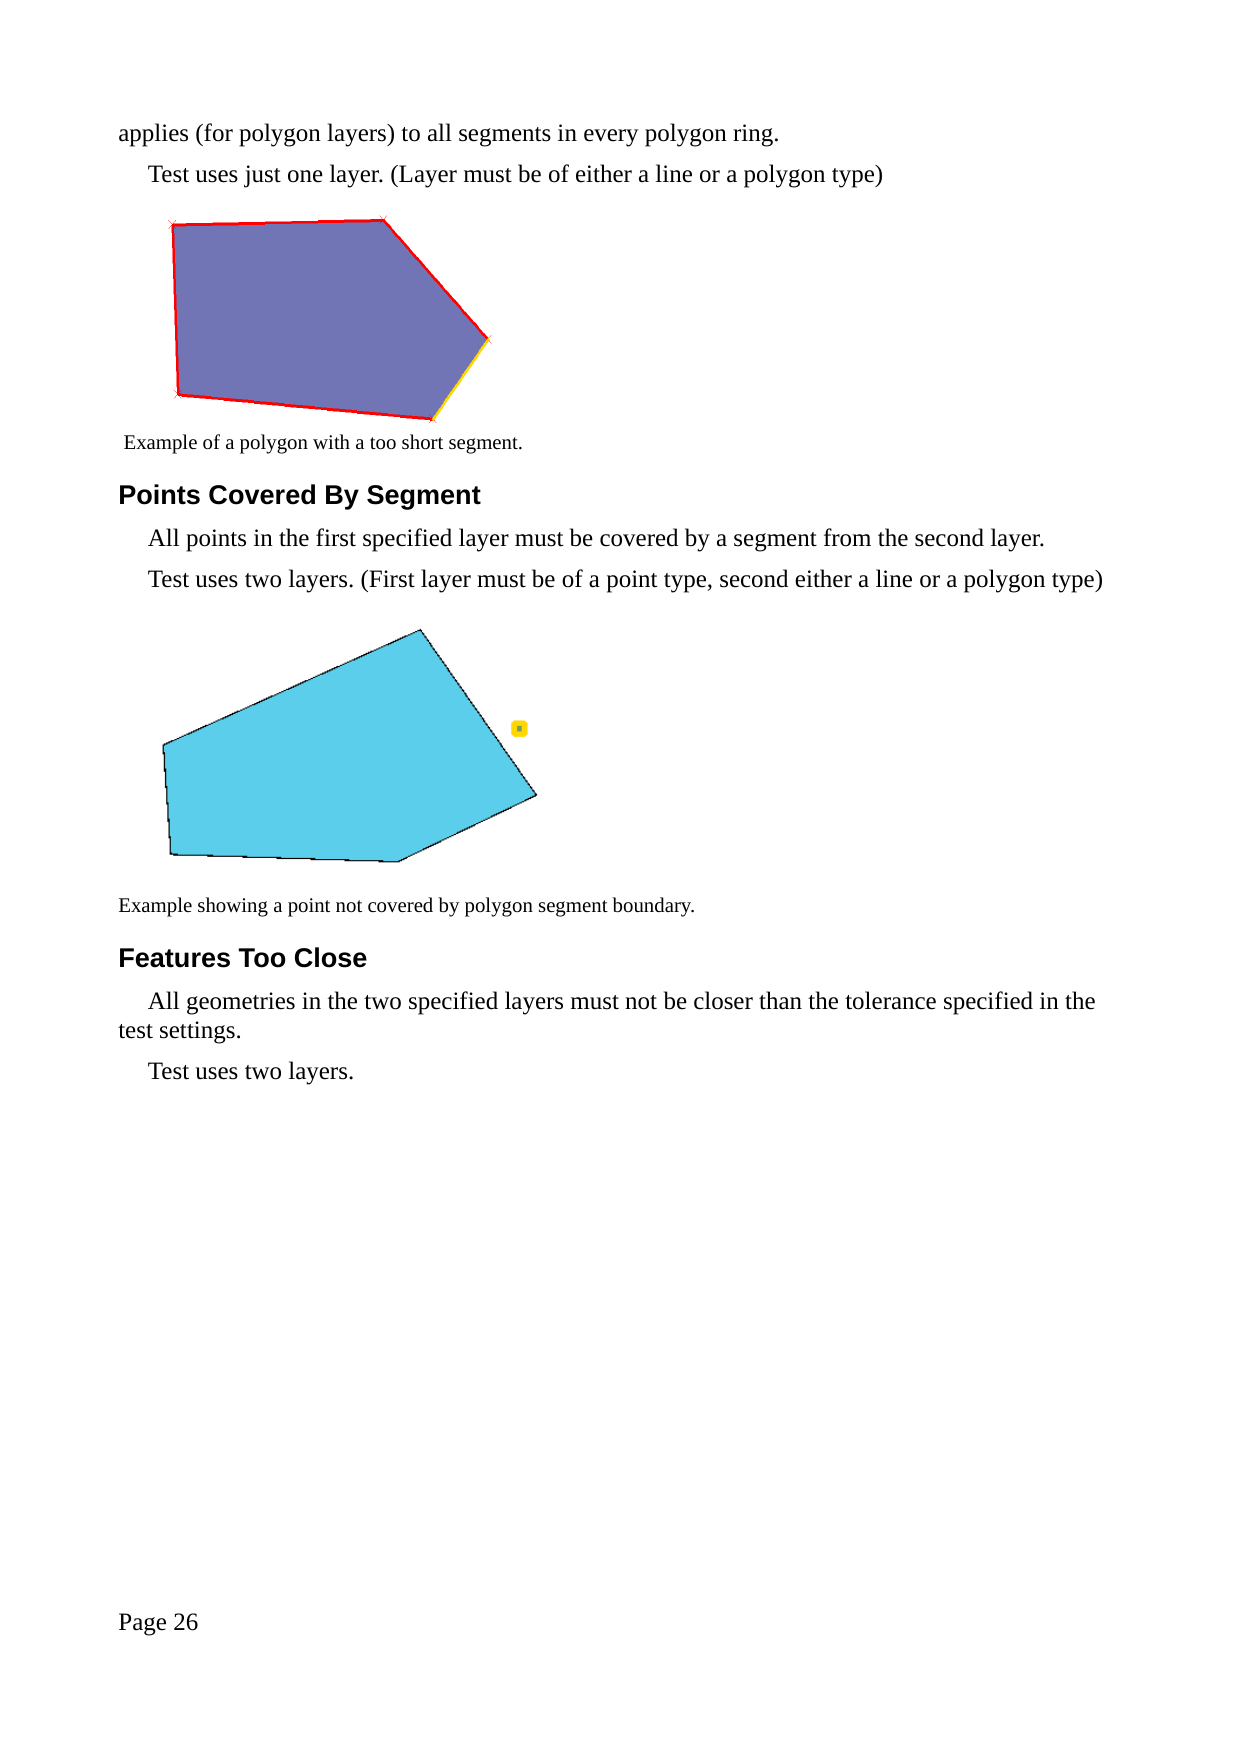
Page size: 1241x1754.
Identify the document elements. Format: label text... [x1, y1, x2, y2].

picture [165, 214, 496, 431]
text Test uses two layers. [118, 1056, 1122, 1085]
text Test uses just one layer. (Layer must be of either a line or a polygon type) [118, 159, 1122, 188]
text Example showing a point not covered by polygon segment boundary. [118, 893, 1122, 917]
subtitle Points Covered By Segment [118, 479, 1122, 511]
subtitle Features Too Close [118, 942, 1122, 974]
text Example of a polygon with a too short segment. [118, 201, 1122, 454]
text All geometries in the two specified layers must not be closer than the tolerance specified in the test settings. [118, 986, 1122, 1044]
text Test uses two layers. (First layer must be of a point type, second either a line or a polygon type) [118, 564, 1122, 593]
text All points in the first specified layer must be covered by a segment from the second layer. [118, 523, 1122, 552]
text applies (for polygon layers) to all segments in every polygon ring. [118, 118, 1122, 147]
picture [151, 618, 550, 870]
